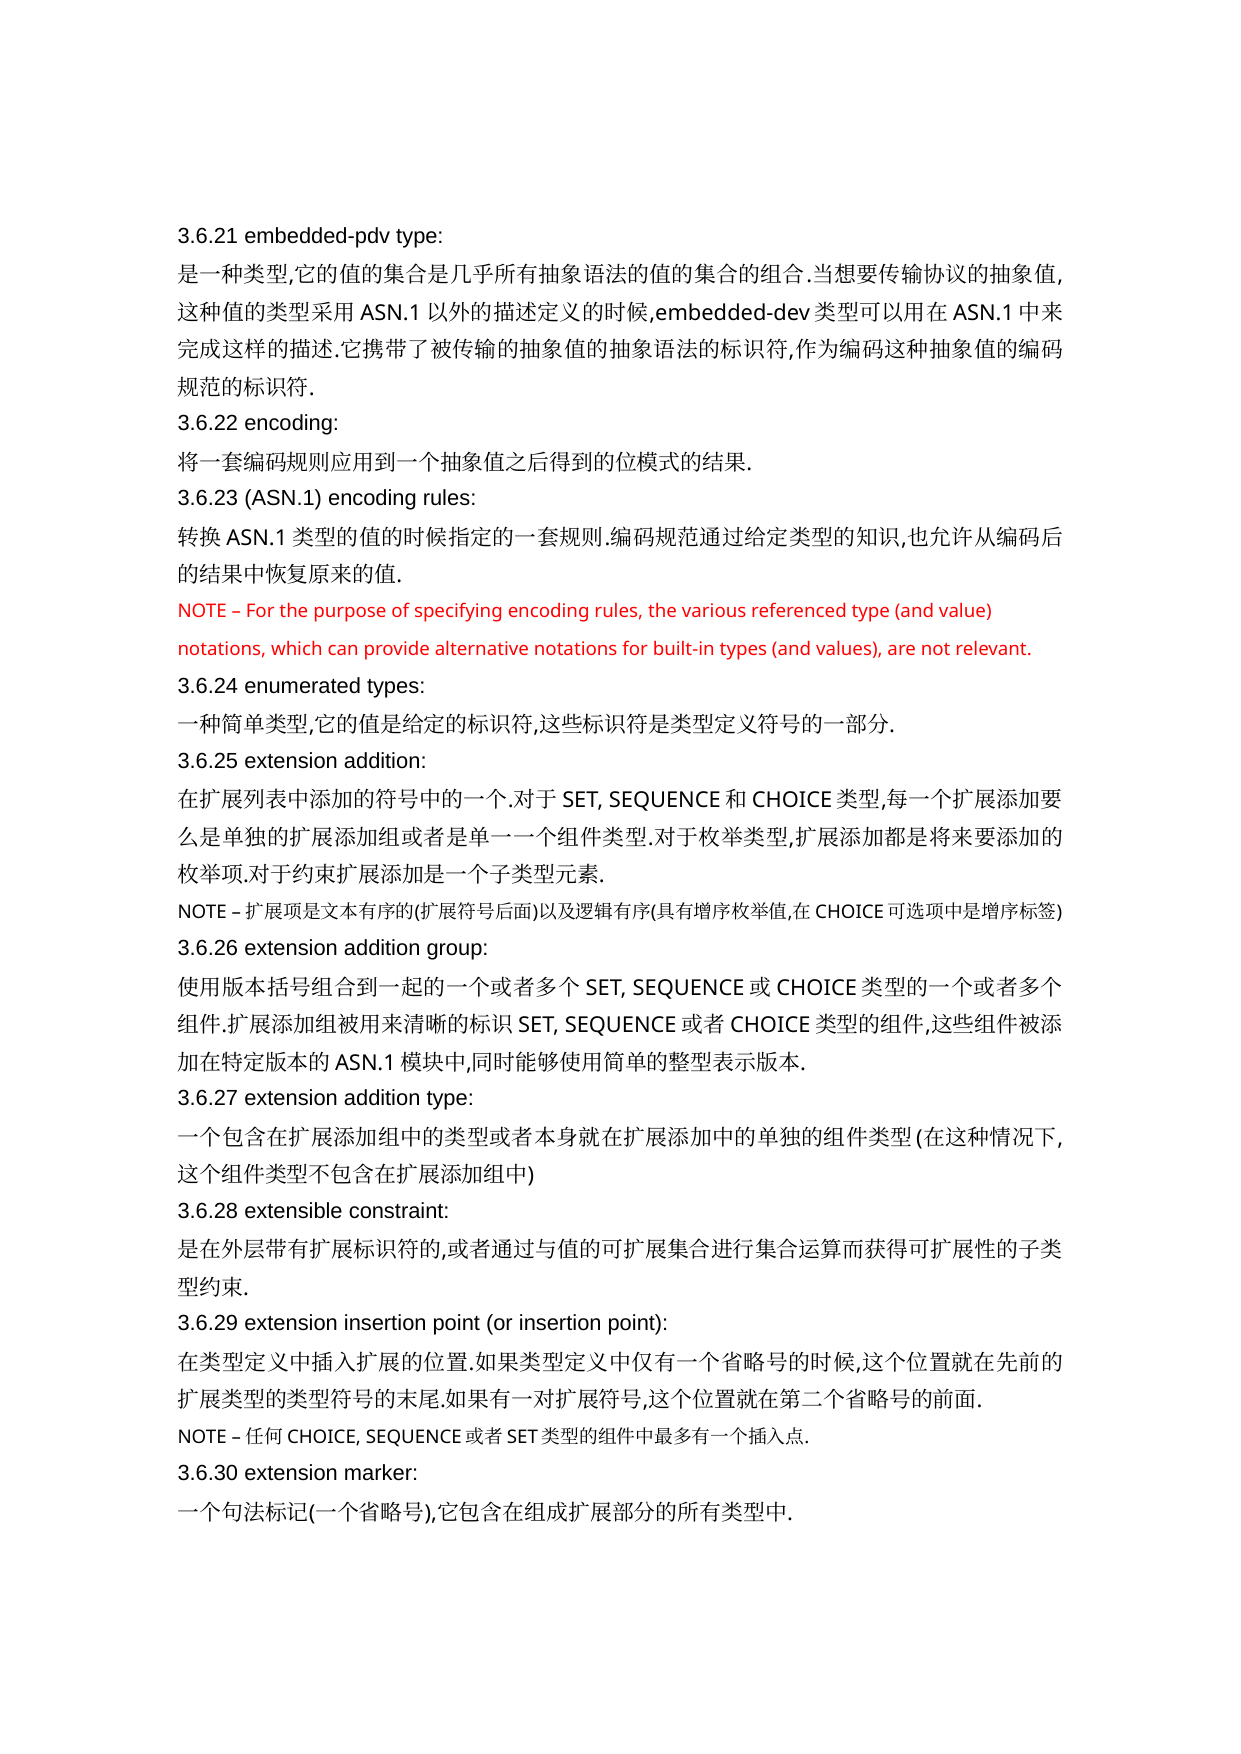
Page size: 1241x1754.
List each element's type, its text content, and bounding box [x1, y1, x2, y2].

text 在扩展列表中添加的符号中的一个.对于SET, SEQUENCE和CHOICE类型,每一个扩展添加要么是单独的扩展添加组或者是单一一个组件类型.对于枚举类型,扩展添加都是将来要添加的枚举项.对于约束扩展添加是一个子类型元素. [177, 779, 1063, 892]
text NOTE – 扩展项是文本有序的(扩展符号后面)以及逻辑有序(具有增序枚举值,在CHOICE可选项中是增序标签) [177, 892, 1063, 929]
text 一个句法标记(一个省略号),它包含在组成扩展部分的所有类型中. [177, 1492, 1063, 1529]
subtitle 3.6.26 extension addition group: [177, 929, 1063, 967]
subtitle 3.6.24 enumerated types: [177, 667, 1063, 704]
text 转换ASN.1类型的值的时候指定的一套规则.编码规范通过给定类型的知识,也允许从编码后的结果中恢复原来的值. [177, 517, 1063, 592]
subtitle 3.6.25 extension addition: [177, 742, 1063, 779]
text 是一种类型,它的值的集合是几乎所有抽象语法的值的集合的组合.当想要传输协议的抽象值,这种值的类型采用ASN.1以外的描述定义的时候,embedded-dev类型可以用在ASN.1中来完成这样的描述.它携带了被传输的抽象值的抽象语法的标识符,作为编码这种抽象值的编码规范的标识符. [177, 254, 1063, 404]
text 是在外层带有扩展标识符的,或者通过与值的可扩展集合进行集合运算而获得可扩展性的子类型约束. [177, 1229, 1063, 1304]
subtitle 3.6.30 extension marker: [177, 1454, 1063, 1492]
text 将一套编码规则应用到一个抽象值之后得到的位模式的结果. [177, 442, 1063, 479]
text 使用版本括号组合到一起的一个或者多个SET, SEQUENCE或CHOICE类型的一个或者多个组件.扩展添加组被用来清晰的标识SET, SEQUENCE或者CHOICE类型的组件,这些组件被添加在特定版本的ASN.1模块中,同时能够使用简单的整型表示版本. [177, 967, 1063, 1079]
subtitle 3.6.21 embedded-pdv type: [177, 217, 1063, 254]
subtitle 3.6.23 (ASN.1) encoding rules: [177, 479, 1063, 517]
subtitle 3.6.27 extension addition type: [177, 1079, 1063, 1117]
text NOTE – For the purpose of specifying encoding rules, the various referenced type (and value) notations, which can provide alternative notations for built-in types (and values), are not relevant. [177, 592, 1063, 667]
text 在类型定义中插入扩展的位置.如果类型定义中仅有一个省略号的时候,这个位置就在先前的扩展类型的类型符号的末尾.如果有一对扩展符号,这个位置就在第二个省略号的前面. [177, 1342, 1063, 1417]
subtitle 3.6.29 extension insertion point (or insertion point): [177, 1304, 1063, 1342]
subtitle 3.6.28 extensible constraint: [177, 1192, 1063, 1229]
text 一个包含在扩展添加组中的类型或者本身就在扩展添加中的单独的组件类型(在这种情况下,这个组件类型不包含在扩展添加组中) [177, 1117, 1063, 1192]
text 一种简单类型,它的值是给定的标识符,这些标识符是类型定义符号的一部分. [177, 704, 1063, 742]
subtitle 3.6.22 encoding: [177, 404, 1063, 442]
text NOTE – 任何CHOICE, SEQUENCE或者SET类型的组件中最多有一个插入点. [177, 1417, 1063, 1454]
